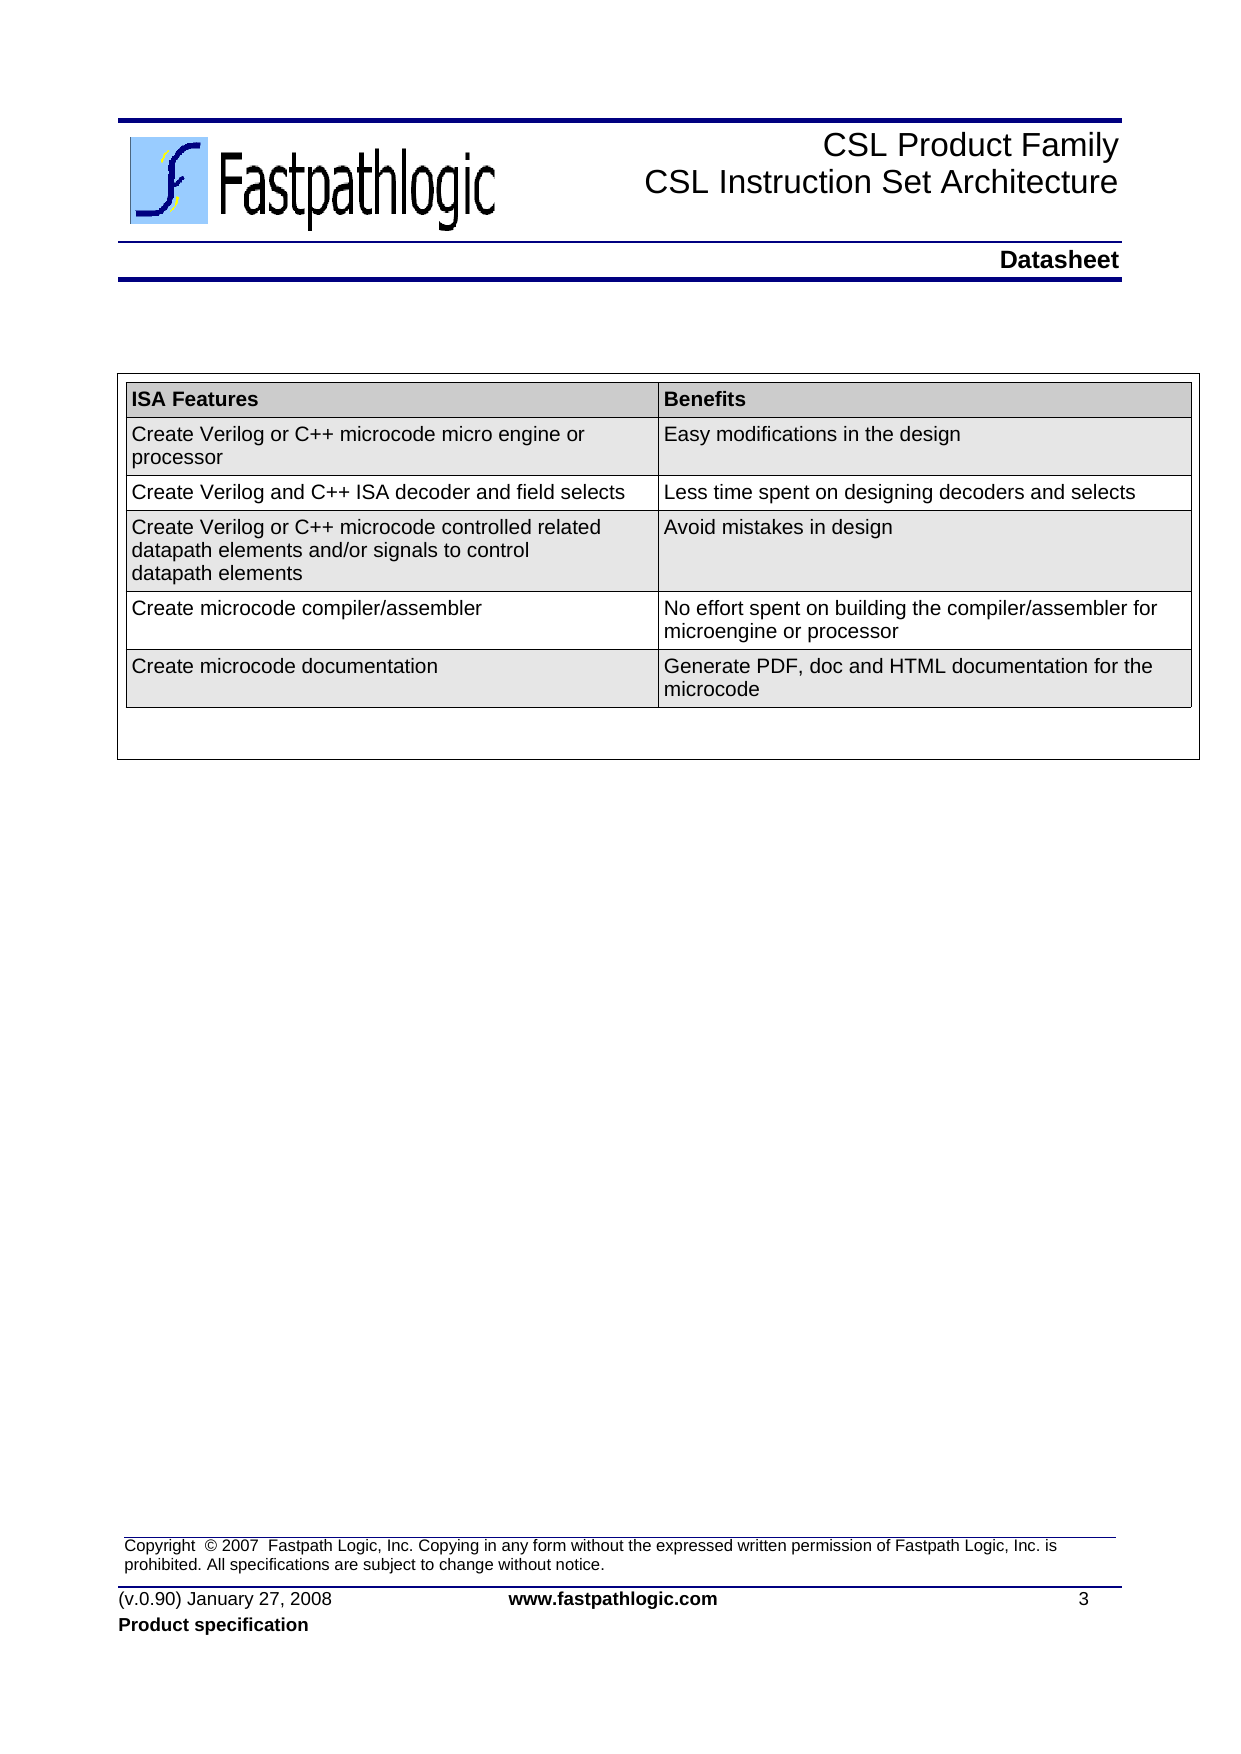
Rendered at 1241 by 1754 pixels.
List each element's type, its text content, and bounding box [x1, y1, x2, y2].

table_cell Avoid mistakes in design [659, 511, 1191, 591]
table_cell Create Verilog and C++ ISA decoder and field selects [127, 476, 658, 509]
table_cell Create microcode compiler/assembler [127, 592, 658, 649]
table_header ISA Features [127, 383, 658, 417]
table_cell Create microcode documentation [127, 650, 658, 707]
table_header Benefits [659, 383, 1191, 417]
table_cell Create Verilog or C++ microcode controlled related datapath elements and/or signals to control datapath elements [127, 511, 658, 591]
table_cell Create Verilog or C++ microcode micro engine or processor [127, 418, 658, 475]
table_cell Less time spent on designing decoders and selects [659, 476, 1191, 509]
table_cell No effort spent on building the compiler/assembler for microengine or processor [659, 592, 1191, 649]
table_cell Easy modifications in the design [659, 418, 1191, 475]
table_cell Generate PDF, doc and HTML documentation for the microcode [659, 650, 1191, 707]
